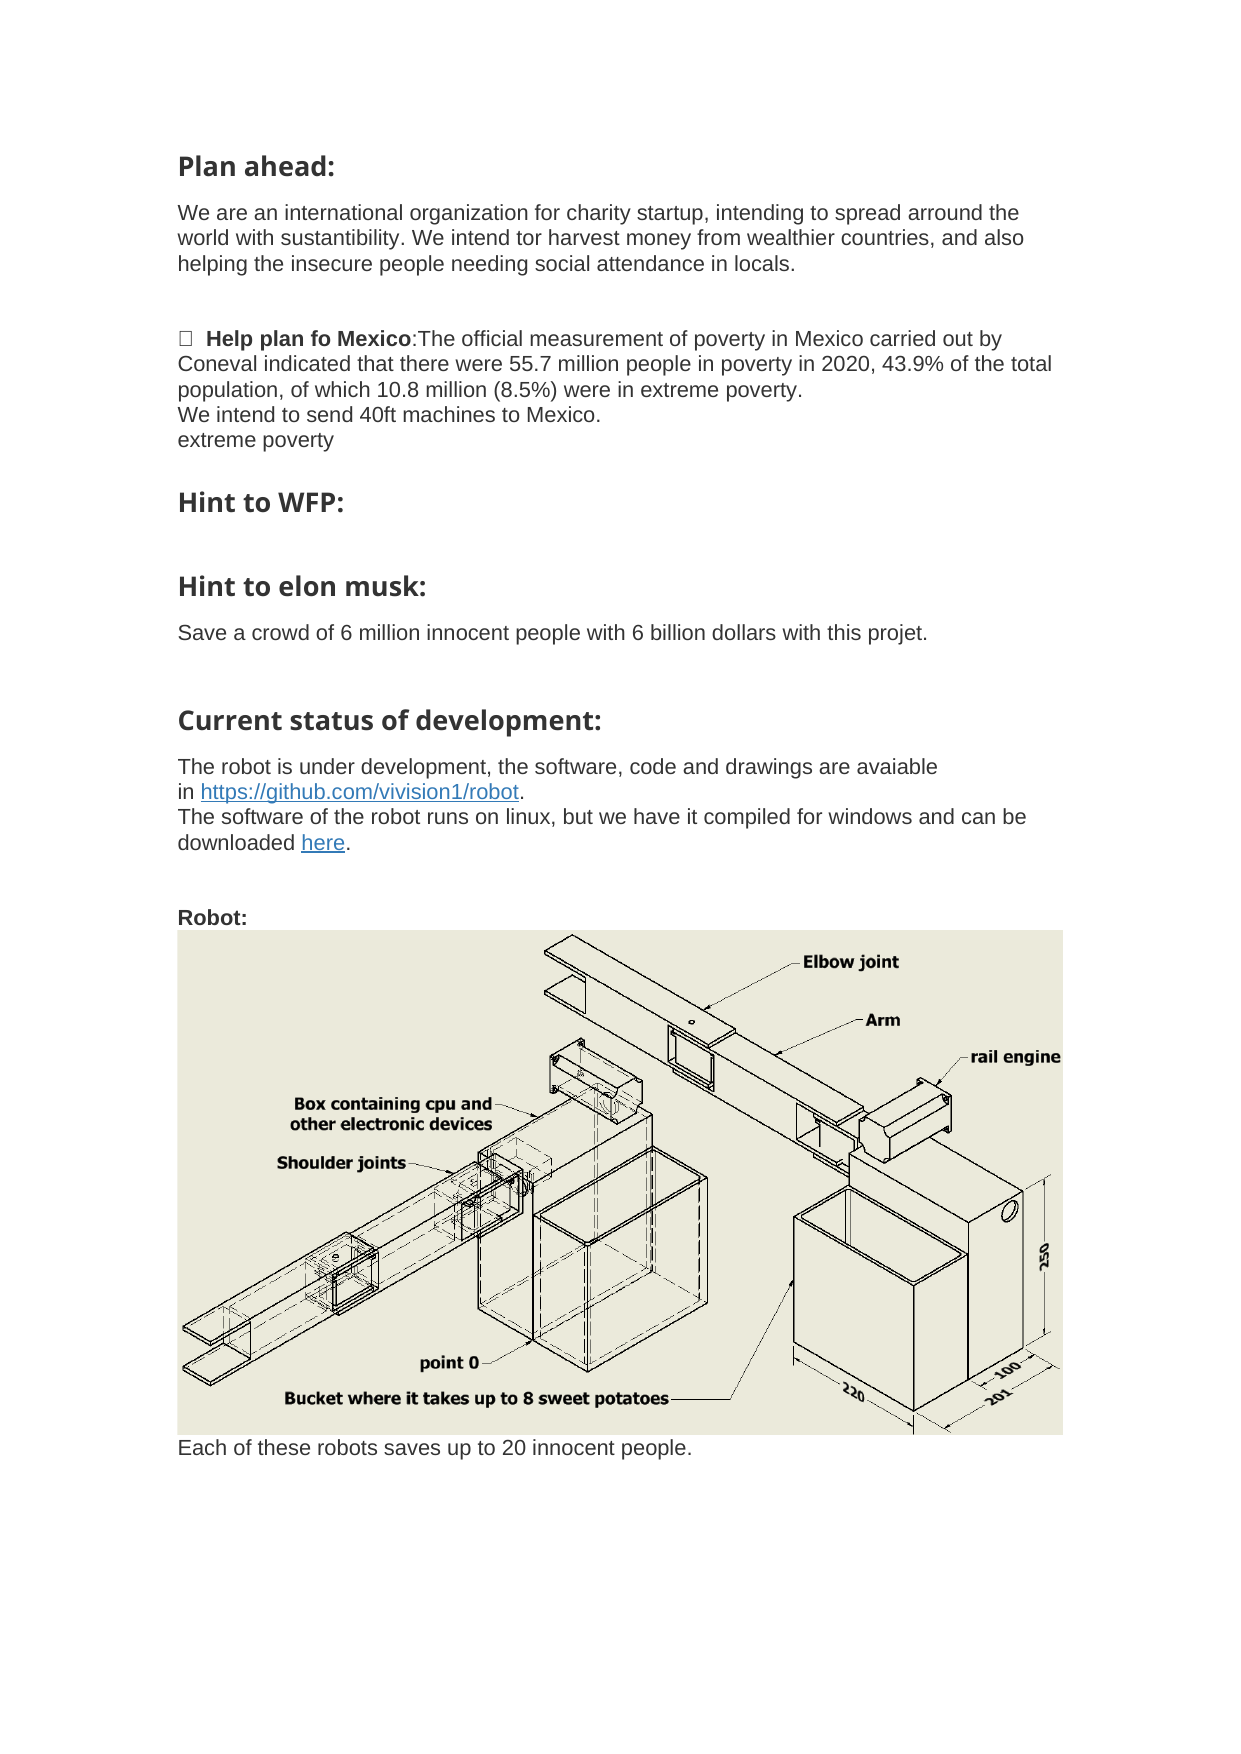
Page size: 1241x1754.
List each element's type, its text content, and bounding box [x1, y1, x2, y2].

text We are an international organization for charity startup, intending to spread arround the world with sustantibility. We intend tor harvest money from wealthier countries, and also helping the insecure people needing social attendance in locals. [177, 200, 1063, 326]
subtitle Hint to WFP: [177, 483, 1063, 520]
text  Help plan fo Mexico:The official measurement of poverty in Mexico carried out by Coneval indicated that there were 55.7 million people in poverty in 2020, 43.9% of the total population, of which 10.8 million (8.5%) were in extreme poverty. We intend to send 40ft machines to Mexico. extreme poverty [177, 326, 1063, 452]
subtitle Plan ahead: [177, 148, 1063, 184]
subtitle Current status of development: [177, 701, 1063, 738]
subtitle Hint to elon musk: [177, 567, 1063, 604]
text The robot is under development, the software, code and drawings are avaiable in https://github.com/vivision1/robot. The software of the robot runs on linux, but we have it compiled for windows and can be downloaded here. Robot: [177, 754, 1063, 930]
text Save a crowd of 6 million innocent people with 6 billion dollars with this projet. [177, 620, 1063, 670]
text Each of these robots saves up to 20 innocent people. [177, 1435, 1063, 1460]
